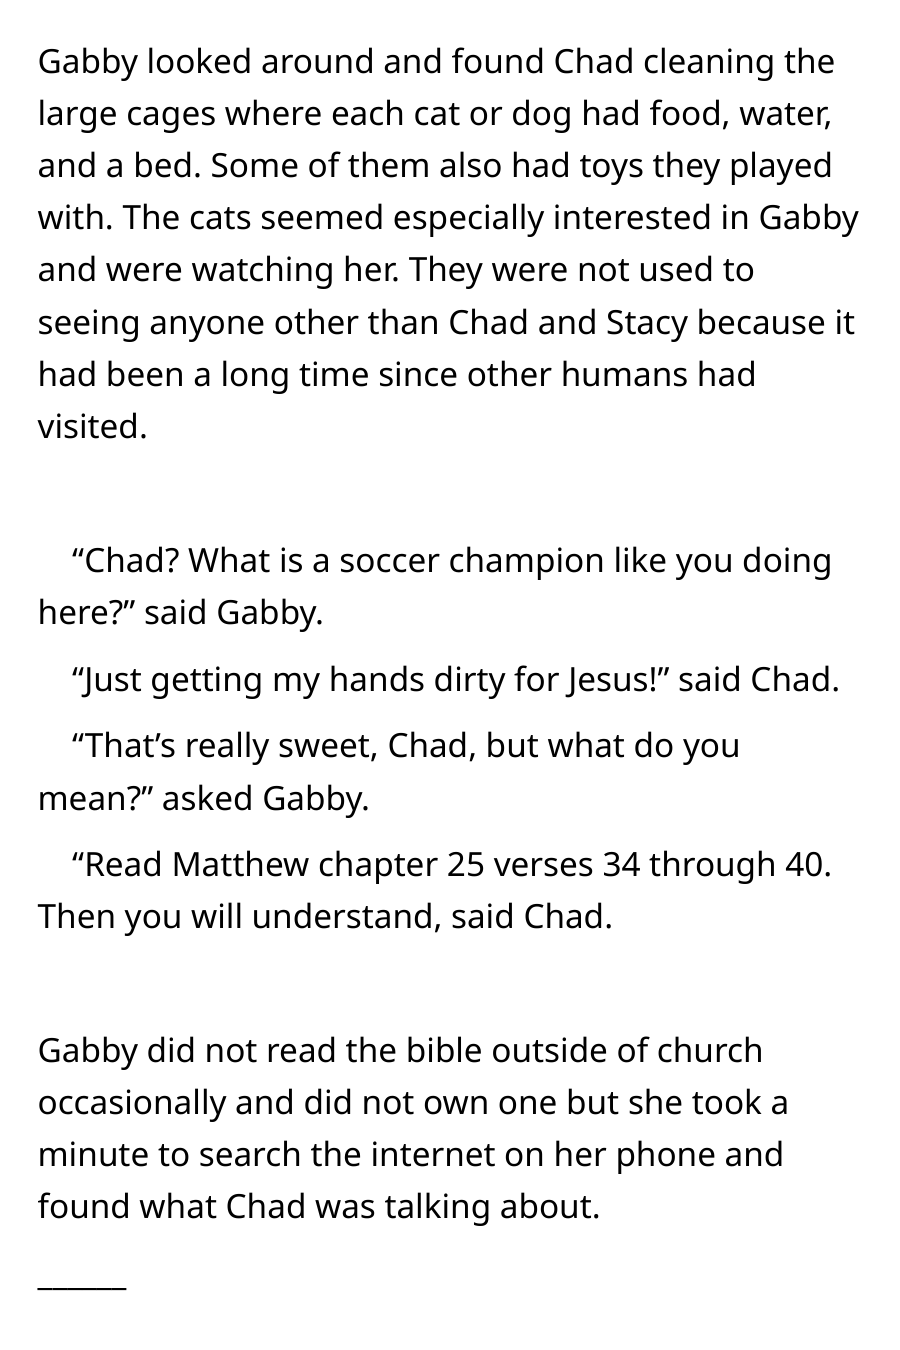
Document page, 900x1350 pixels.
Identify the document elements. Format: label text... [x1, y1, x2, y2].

text ______ [37, 1250, 862, 1296]
text “Read Matthew chapter 25 verses 34 through 40. Then you will understand, said Chad. [37, 841, 862, 939]
text “Just getting my hands dirty for Jesus!” said Chad. [37, 655, 862, 701]
text “Chad? What is a soccer champion like you doing here?” said Gabby. [37, 536, 862, 634]
text Gabby looked around and found Chad cleaning the large cages where each cat or dog had food, water, and a bed. Some of them also had toys they played with. The cats seemed especially interested in Gabby and were watching her. They were not used to seeing anyone other than Chad and Stacy because it had been a long time since other humans had visited. [37, 37, 862, 448]
text “That’s really sweet, Chad, but what do you mean?” asked Gabby. [37, 722, 862, 820]
text Gabby did not read the bible outside of church occasionally and did not own one but she took a minute to search the internet on her phone and found what Chad was talking about. [37, 1027, 862, 1229]
